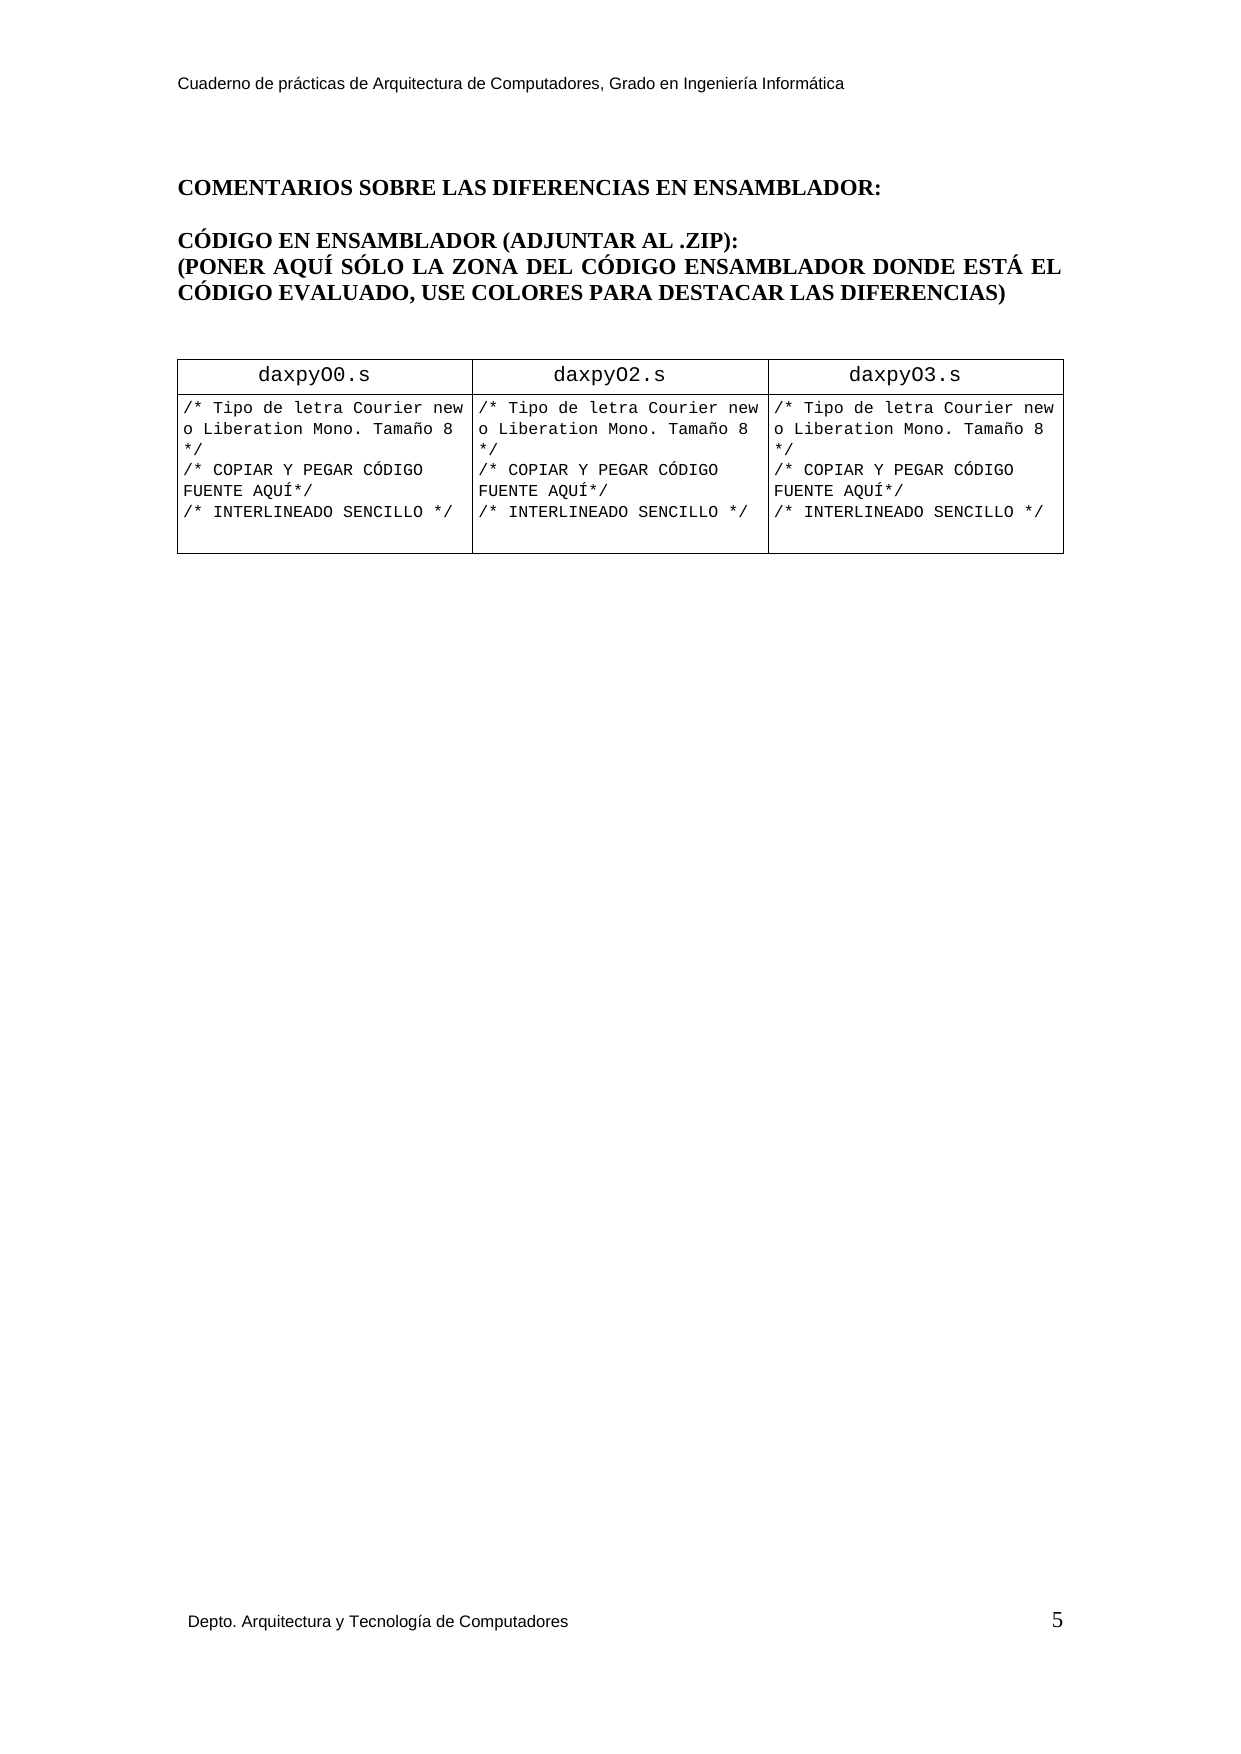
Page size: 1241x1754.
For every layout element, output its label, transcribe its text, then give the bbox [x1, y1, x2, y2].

table_cell /* Tipo de letra Courier new o Liberation Mono. Tamaño 8 */ /* COPIAR Y PEGAR CÓDIGO FUENTE AQUÍ*/ /* INTERLINEADO SENCILLO */ [473, 395, 768, 553]
table_header daxpyO0.s [178, 360, 472, 394]
table_cell /* Tipo de letra Courier new o Liberation Mono. Tamaño 8 */ /* COPIAR Y PEGAR CÓDIGO FUENTE AQUÍ*/ /* INTERLINEADO SENCILLO */ [769, 395, 1063, 553]
table_header daxpyO2.s [473, 360, 768, 394]
text COMENTARIOS SOBRE LAS DIFERENCIAS EN ENSAMBLADOR: [177, 174, 1063, 200]
text (PONER AQUÍ SÓLO LA ZONA DEL CÓDIGO ENSAMBLADOR DONDE ESTÁ EL CÓDIGO EVALUADO, USE COLORES PARA DESTACAR LAS DIFERENCIAS) [177, 253, 1063, 306]
table_header daxpyO3.s [769, 360, 1063, 394]
table_cell /* Tipo de letra Courier new o Liberation Mono. Tamaño 8 */ /* COPIAR Y PEGAR CÓDIGO FUENTE AQUÍ*/ /* INTERLINEADO SENCILLO */ [178, 395, 472, 553]
text CÓDIGO EN ENSAMBLADOR (ADJUNTAR AL .ZIP): [177, 227, 1063, 253]
